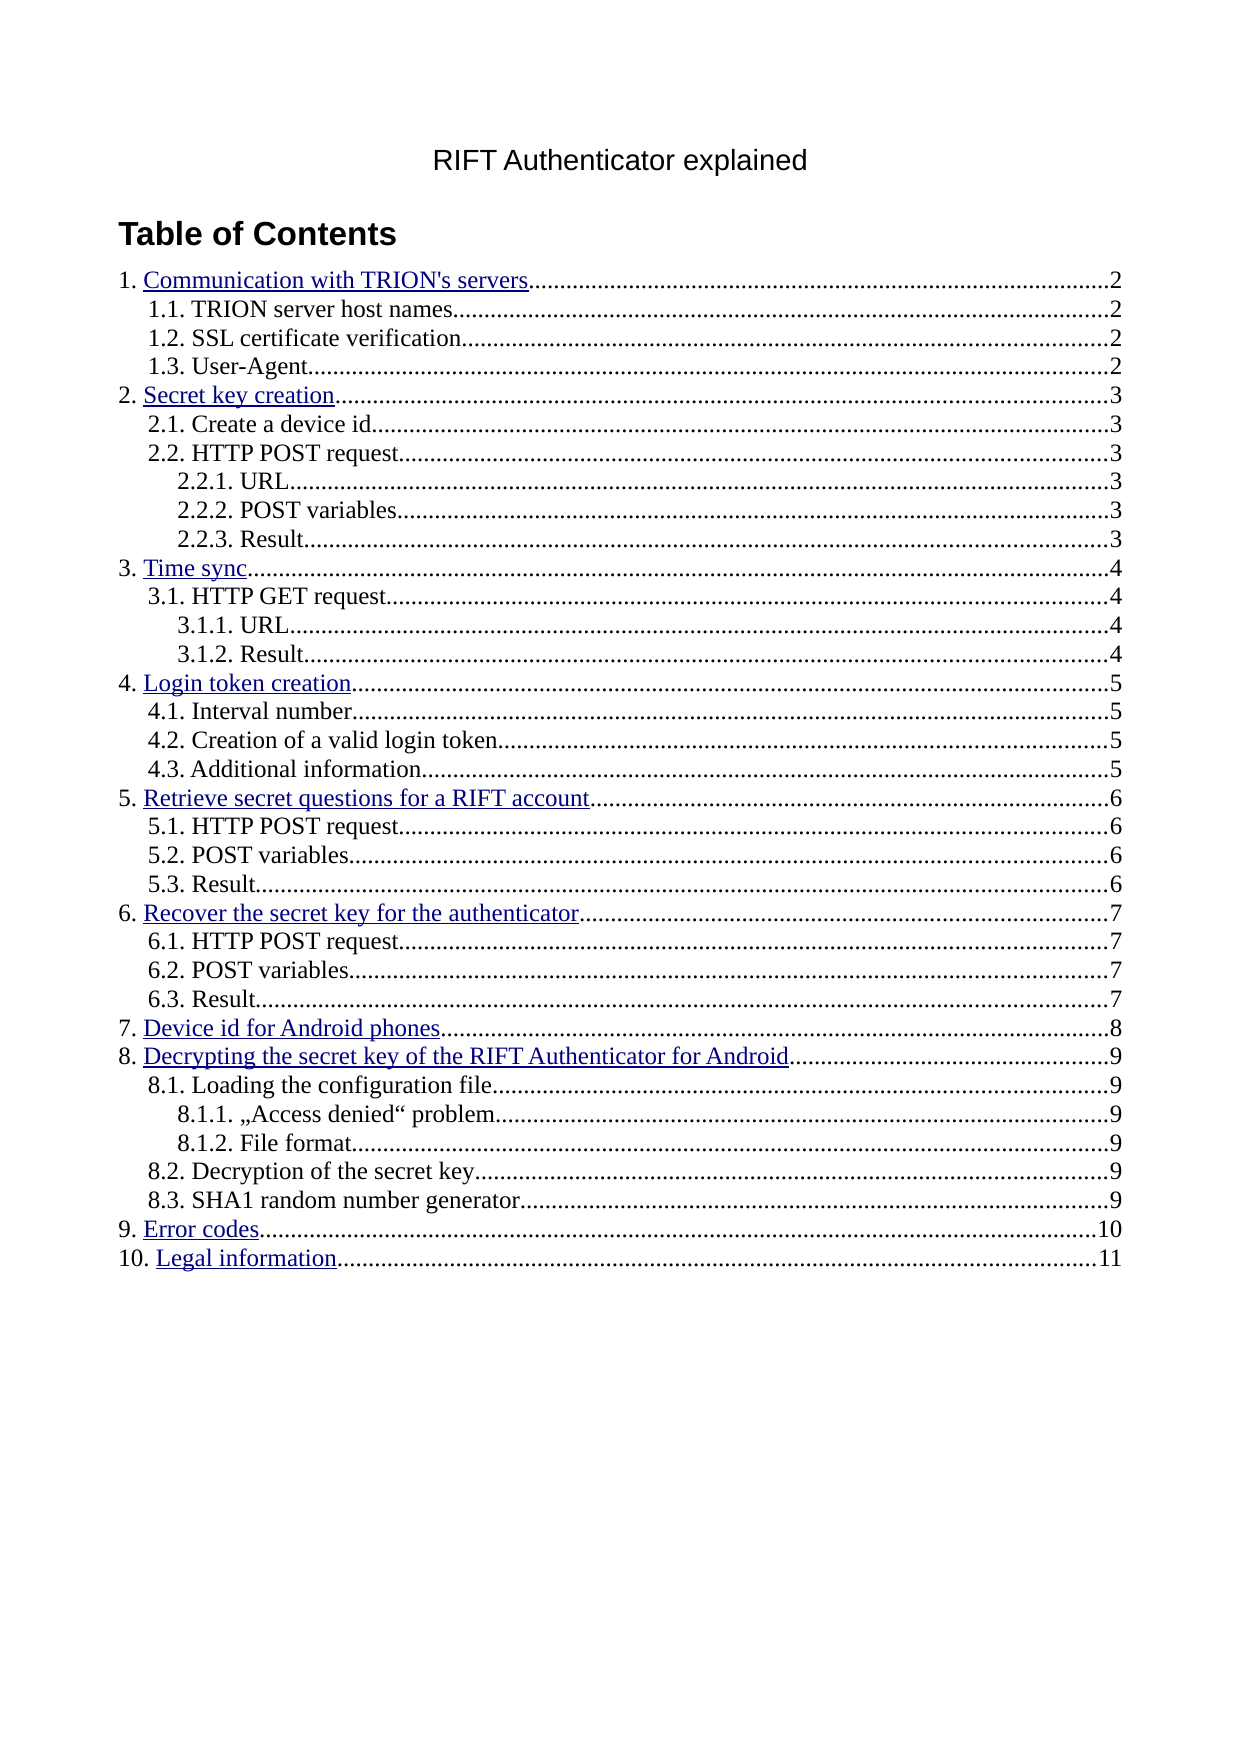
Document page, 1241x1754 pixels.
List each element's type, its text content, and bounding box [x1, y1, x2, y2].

text 6.2. POST variables 7 [148, 955, 1122, 984]
subtitle Table of Contents [118, 214, 1122, 253]
text 4. Login token creation 5 [118, 668, 1122, 696]
text 2.2.2. POST variables 3 [177, 495, 1122, 524]
text 6. Recover the secret key for the authenticator 7 [118, 898, 1122, 926]
text 9. Error codes 10 [118, 1214, 1122, 1243]
text 8.1.1. „Access denied“ problem 9 [177, 1099, 1122, 1128]
text 5.2. POST variables 6 [148, 840, 1122, 869]
text 1.3. User-Agent 2 [148, 351, 1122, 380]
text 3.1. HTTP GET request 4 [148, 581, 1122, 610]
text 8.1.2. File format 9 [177, 1128, 1122, 1156]
text 1.1. TRION server host names 2 [148, 294, 1122, 323]
text 2.2. HTTP POST request 3 [148, 438, 1122, 466]
text 2. Secret key creation 3 [118, 380, 1122, 409]
text 5.1. HTTP POST request 6 [148, 811, 1122, 840]
text 2.1. Create a device id 3 [148, 409, 1122, 438]
text 6.1. HTTP POST request 7 [148, 926, 1122, 955]
text 3. Time sync 4 [118, 553, 1122, 581]
text 5. Retrieve secret questions for a RIFT account 6 [118, 783, 1122, 811]
text 7. Device id for Android phones 8 [118, 1013, 1122, 1041]
subtitle RIFT Authenticator explained [118, 143, 1122, 177]
text 3.1.2. Result 4 [177, 639, 1122, 668]
text 8.1. Loading the configuration file 9 [148, 1070, 1122, 1099]
text 1.2. SSL certificate verification 2 [148, 323, 1122, 351]
text 4.3. Additional information 5 [148, 754, 1122, 783]
text 1. Communication with TRION's servers 2 [118, 265, 1122, 294]
text 8.2. Decryption of the secret key 9 [148, 1156, 1122, 1185]
text 8. Decrypting the secret key of the RIFT Authenticator for Android 9 [118, 1041, 1122, 1070]
text 8.3. SHA1 random number generator 9 [148, 1185, 1122, 1214]
text 2.2.3. Result 3 [177, 524, 1122, 553]
text 10. Legal information 11 [118, 1243, 1122, 1271]
text 4.2. Creation of a valid login token 5 [148, 725, 1122, 754]
text 5.3. Result 6 [148, 869, 1122, 898]
text 2.2.1. URL 3 [177, 466, 1122, 495]
text 3.1.1. URL 4 [177, 610, 1122, 639]
text 4.1. Interval number 5 [148, 696, 1122, 725]
text 6.3. Result 7 [148, 984, 1122, 1013]
